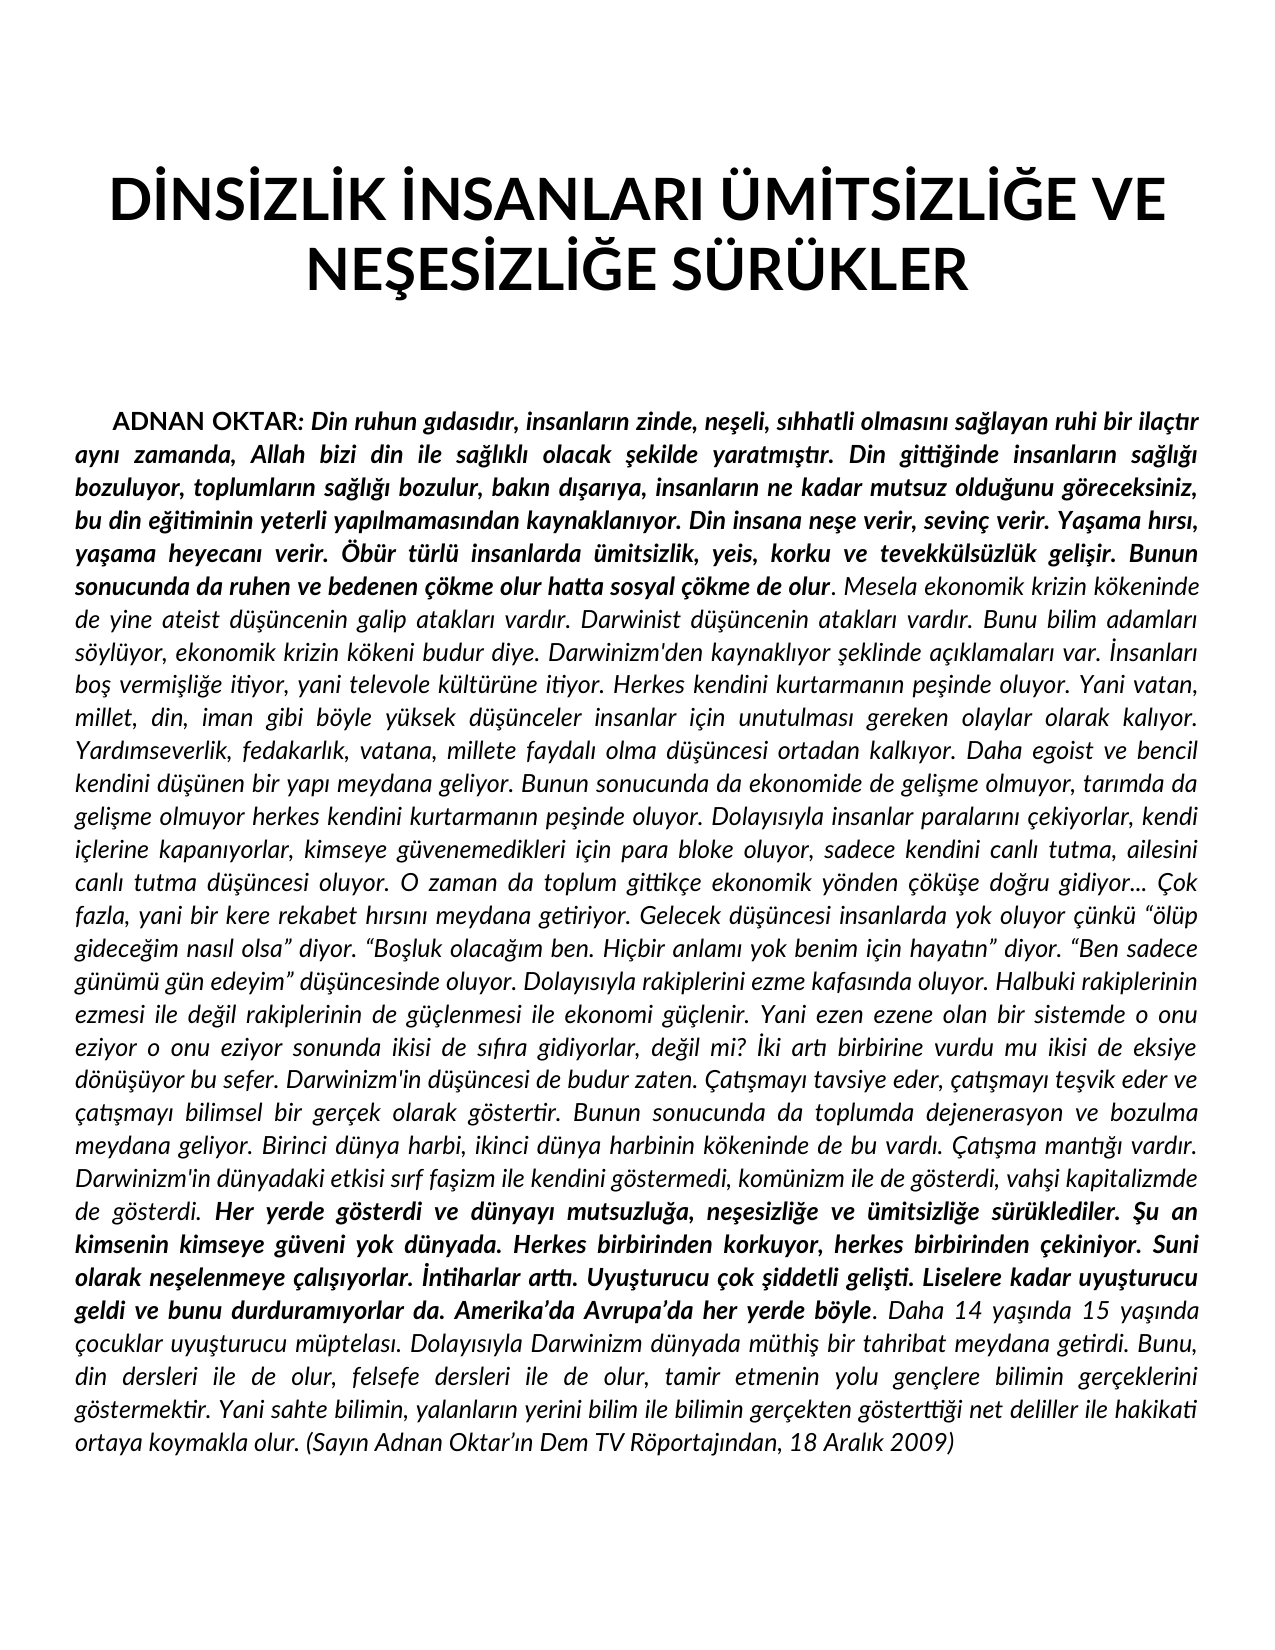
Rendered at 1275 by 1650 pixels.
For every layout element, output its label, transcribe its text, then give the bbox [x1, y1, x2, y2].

subtitle DİNSİZLİK İNSANLARI ÜMİTSİZLİĞE VE NEŞESİZLİĞE SÜRÜKLER [75, 162, 1200, 302]
text ADNAN OKTAR: Din ruhun gıdasıdır, insanların zinde, neşeli, sıhhatli olmasını sağlayan ruhi bir ilaçtır aynı zamanda, Allah bizi din ile sağlıklı olacak şekilde yaratmıştır. Din gittiğinde insanların sağlığı bozuluyor, toplumların sağlığı bozulur, bakın dışarıya, insanların ne kadar mutsuz olduğunu göreceksiniz, bu din eğitiminin yeterli yapılmamasından kaynaklanıyor. Din insana neşe verir, sevinç verir. Yaşama hırsı, yaşama heyecanı verir. Öbür türlü insanlarda ümitsizlik, yeis, korku ve tevekkülsüzlük gelişir. Bunun sonucunda da ruhen ve bedenen çökme olur hatta sosyal çökme de olur. Mesela ekonomik krizin kökeninde de yine ateist düşüncenin galip atakları vardır. Darwinist düşüncenin atakları vardır. Bunu bilim adamları söylüyor, ekonomik krizin kökeni budur diye. Darwinizm'den kaynaklıyor şeklinde açıklamaları var. İnsanları boş vermişliğe itiyor, yani televole kültürüne itiyor. Herkes kendini kurtarmanın peşinde oluyor. Yani vatan, millet, din, iman gibi böyle yüksek düşünceler insanlar için unutulması gereken olaylar olarak kalıyor. Yardımseverlik, fedakarlık, vatana, millete faydalı olma düşüncesi ortadan kalkıyor. Daha egoist ve bencil kendini düşünen bir yapı meydana geliyor. Bunun sonucunda da ekonomide de gelişme olmuyor, tarımda da gelişme olmuyor herkes kendini kurtarmanın peşinde oluyor. Dolayısıyla insanlar paralarını çekiyorlar, kendi içlerine kapanıyorlar, kimseye güvenemedikleri için para bloke oluyor, sadece kendini canlı tutma, ailesini canlı tutma düşüncesi oluyor. O zaman da toplum gittikçe ekonomik yönden çöküşe doğru gidiyor... Çok fazla, yani bir kere rekabet hırsını meydana getiriyor. Gelecek düşüncesi insanlarda yok oluyor çünkü “ölüp gideceğim nasıl olsa” diyor. “Boşluk olacağım ben. Hiçbir anlamı yok benim için hayatın” diyor. “Ben sadece günümü gün edeyim” düşüncesinde oluyor. Dolayısıyla rakiplerini ezme kafasında oluyor. Halbuki rakiplerinin ezmesi ile değil rakiplerinin de güçlenmesi ile ekonomi güçlenir. Yani ezen ezene olan bir sistemde o onu eziyor o onu eziyor sonunda ikisi de sıfıra gidiyorlar, değil mi? İki artı birbirine vurdu mu ikisi de eksiye dönüşüyor bu sefer. Darwinizm'in düşüncesi de budur zaten. Çatışmayı tavsiye eder, çatışmayı teşvik eder ve çatışmayı bilimsel bir gerçek olarak göstertir. Bunun sonucunda da toplumda dejenerasyon ve bozulma meydana geliyor. Birinci dünya harbi, ikinci dünya harbinin kökeninde de bu vardı. Çatışma mantığı vardır. Darwinizm'in dünyadaki etkisi sırf faşizm ile kendini göstermedi, komünizm ile de gösterdi, vahşi kapitalizmde de gösterdi. Her yerde gösterdi ve dünyayı mutsuzluğa, neşesizliğe ve ümitsizliğe sürüklediler. Şu an kimsenin kimseye güveni yok dünyada. Herkes birbirinden korkuyor, herkes birbirinden çekiniyor. Suni olarak neşelenmeye çalışıyorlar. İntiharlar arttı. Uyuşturucu çok şiddetli gelişti. Liselere kadar uyuşturucu geldi ve bunu durduramıyorlar da. Amerika’da Avrupa’da her yerde böyle. Daha 14 yaşında 15 yaşında çocuklar uyuşturucu müptelası. Dolayısıyla Darwinizm dünyada müthiş bir tahribat meydana getirdi. Bunu, din dersleri ile de olur, felsefe dersleri ile de olur, tamir etmenin yolu gençlere bilimin gerçeklerini göstermektir. Yani sahte bilimin, yalanların yerini bilim ile bilimin gerçekten gösterttiği net deliller ile hakikati ortaya koymakla olur. (Sayın Adnan Oktar’ın Dem TV Röportajından, 18 Aralık 2009) [75, 406, 1200, 1456]
